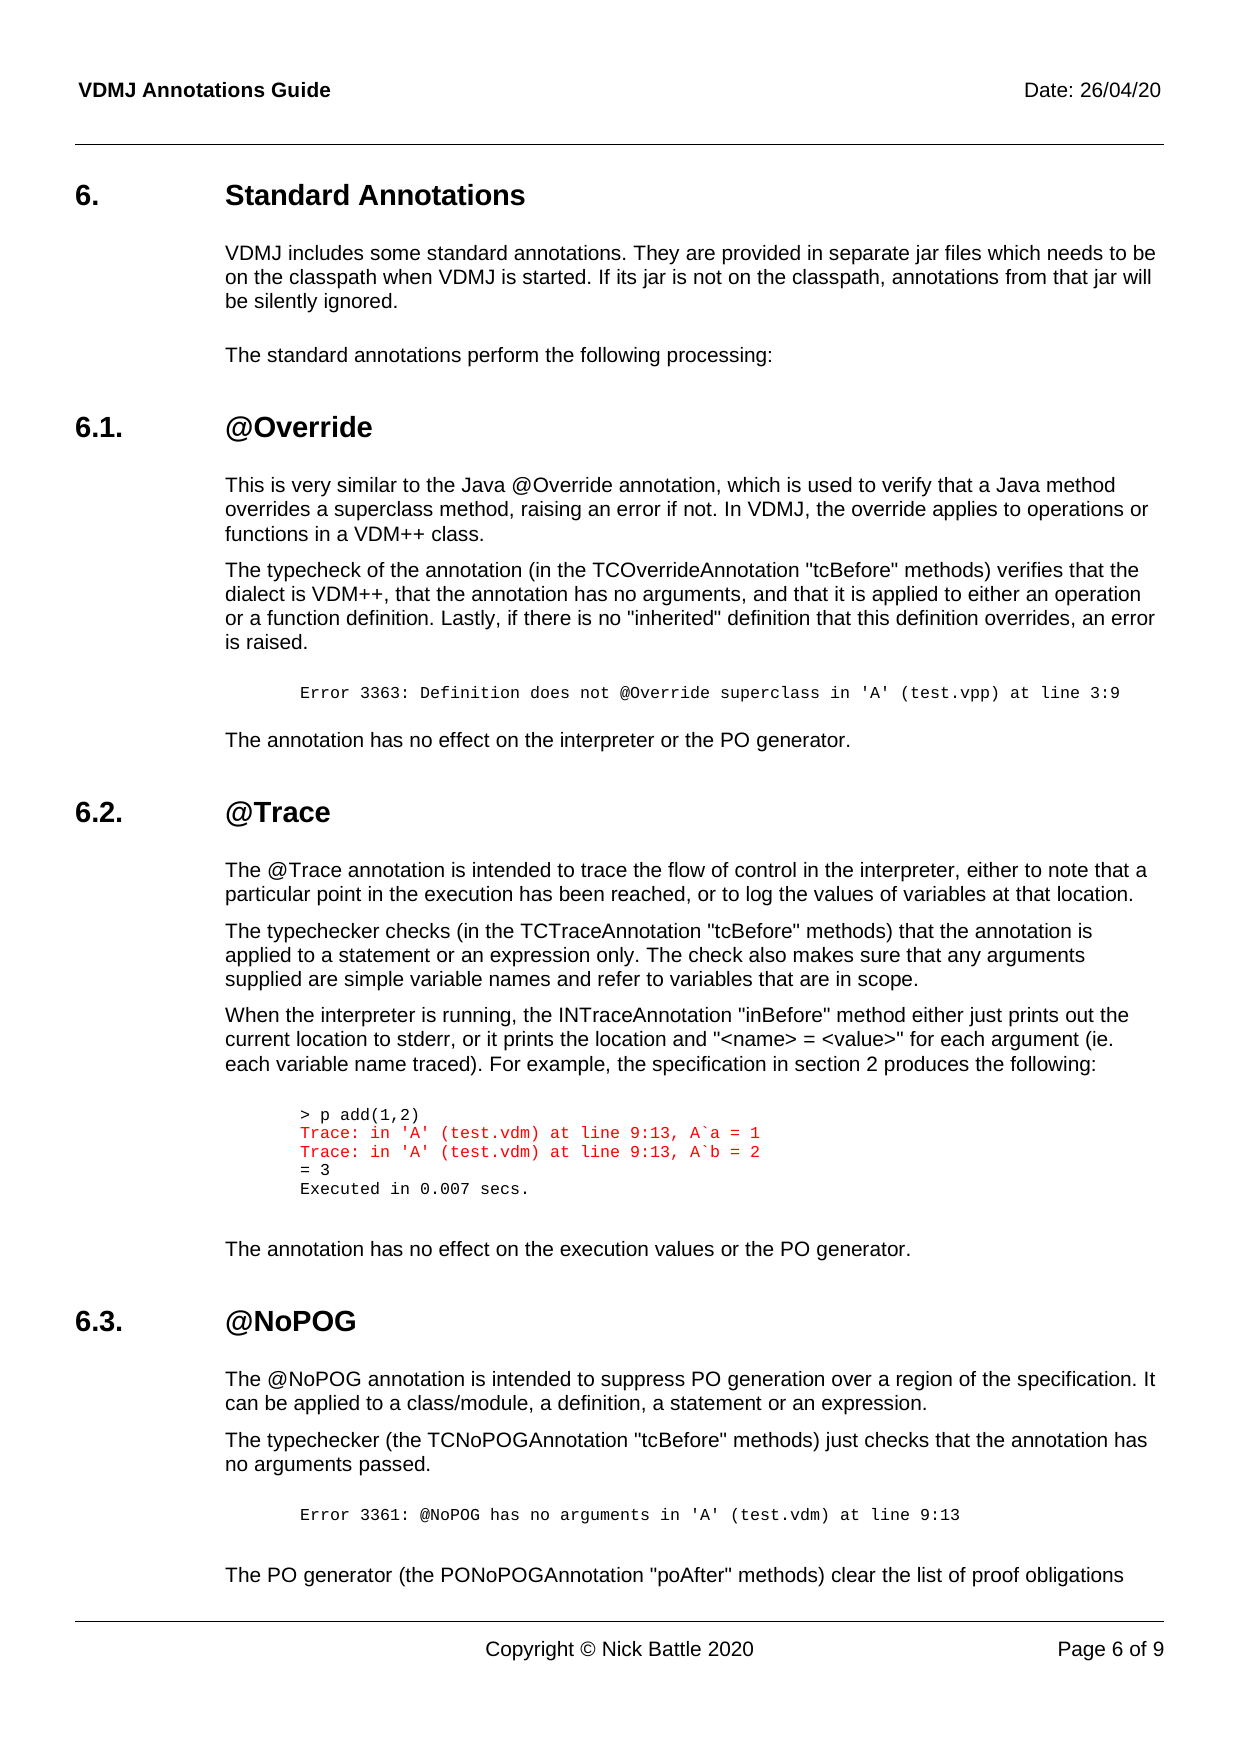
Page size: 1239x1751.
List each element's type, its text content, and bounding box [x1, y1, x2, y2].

text > p add(1,2) [300, 1107, 1164, 1125]
text The annotation has no effect on the execution values or the PO generator. [225, 1237, 1164, 1261]
text The typechecker checks (in the TCTraceAnnotation "tcBefore" methods) that the annotation is applied to a statement or an expression only. The check also makes sure that any arguments supplied are simple variable names and refer to variables that are in scope. [225, 919, 1164, 991]
text Error 3361: @NoPOG has no arguments in 'A' (test.vdm) at line 9:13 [300, 1507, 1164, 1525]
text The PO generator (the PONoPOGAnnotation "poAfter" methods) clear the list of proof obligations [225, 1563, 1164, 1587]
subtitle Standard Annotations [75, 177, 1164, 211]
text The @NoPOG annotation is intended to suppress PO generation over a region of the specification. It can be applied to a class/module, a definition, a statement or an expression. [225, 1367, 1164, 1415]
text The standard annotations perform the following processing: [225, 343, 1164, 367]
text Error 3363: Definition does not @Override superclass in 'A' (test.vpp) at line 3:9 [300, 685, 1164, 704]
text Trace: in 'A' (test.vdm) at line 9:13, A`b = 2 [300, 1144, 1164, 1162]
text Trace: in 'A' (test.vdm) at line 9:13, A`a = 1 [300, 1125, 1164, 1144]
text The annotation has no effect on the interpreter or the PO generator. [225, 728, 1164, 752]
subtitle @Override [75, 410, 1164, 443]
text VDMJ includes some standard annotations. They are provided in separate jar files which needs to be on the classpath when VDMJ is started. If its jar is not on the classpath, annotations from that jar will be silently ignored. [225, 241, 1164, 313]
text = 3 [300, 1162, 1164, 1181]
subtitle @Trace [75, 794, 1164, 828]
text Executed in 0.007 secs. [300, 1181, 1164, 1199]
subtitle @NoPOG [75, 1303, 1164, 1337]
text When the interpreter is running, the INTraceAnnotation "inBefore" method either just prints out the current location to stderr, or it prints the location and "<name> = <value>" for each argument (ie. each variable name traced). For example, the specification in section 2 produces the following: [225, 1003, 1164, 1076]
text The typechecker (the TCNoPOGAnnotation "tcBefore" methods) just checks that the annotation has no arguments passed. [225, 1428, 1164, 1476]
text The typecheck of the annotation (in the TCOverrideAnnotation "tcBefore" methods) verifies that the dialect is VDM++, that the annotation has no arguments, and that it is applied to either an operation or a function definition. Lastly, if there is no "inherited" definition that this definition overrides, an error is raised. [225, 558, 1164, 654]
text This is very similar to the Java @Override annotation, which is used to verify that a Java method overrides a superclass method, raising an error if not. In VDMJ, the override applies to operations or functions in a VDM++ class. [225, 473, 1164, 546]
text The @Trace annotation is intended to trace the flow of control in the interpreter, either to note that a particular point in the execution has been reached, or to log the values of variables at that location. [225, 858, 1164, 906]
